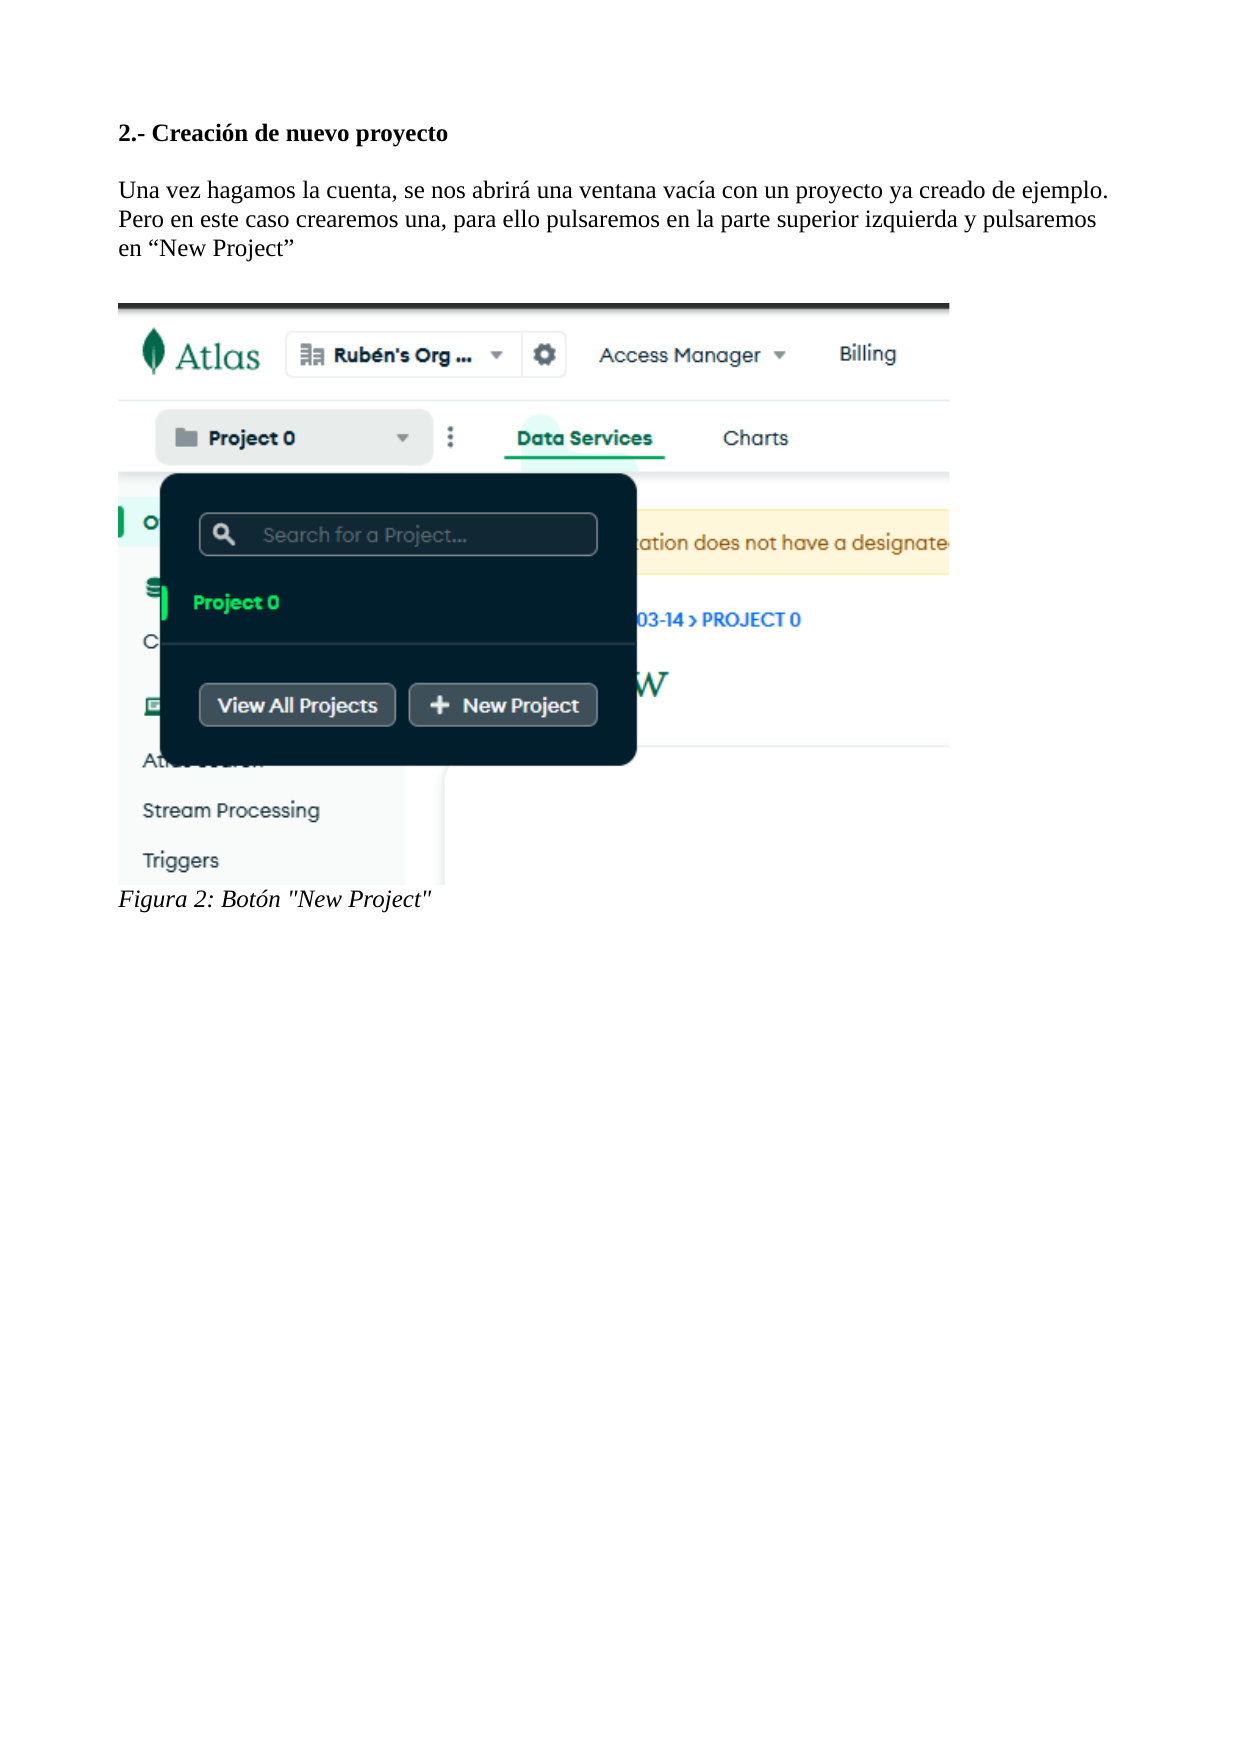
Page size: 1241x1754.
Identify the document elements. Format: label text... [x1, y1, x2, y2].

picture [118, 303, 950, 885]
text Figura 2: Botón "New Project" [118, 885, 949, 913]
text Una vez hagamos la cuenta, se nos abrirá una ventana vacía con un proyecto ya creado de ejemplo. Pero en este caso crearemos una, para ello pulsaremos en la parte superior izquierda y pulsaremos en “New Project” [118, 176, 1122, 262]
text 2.- Creación de nuevo proyecto [118, 118, 1122, 147]
